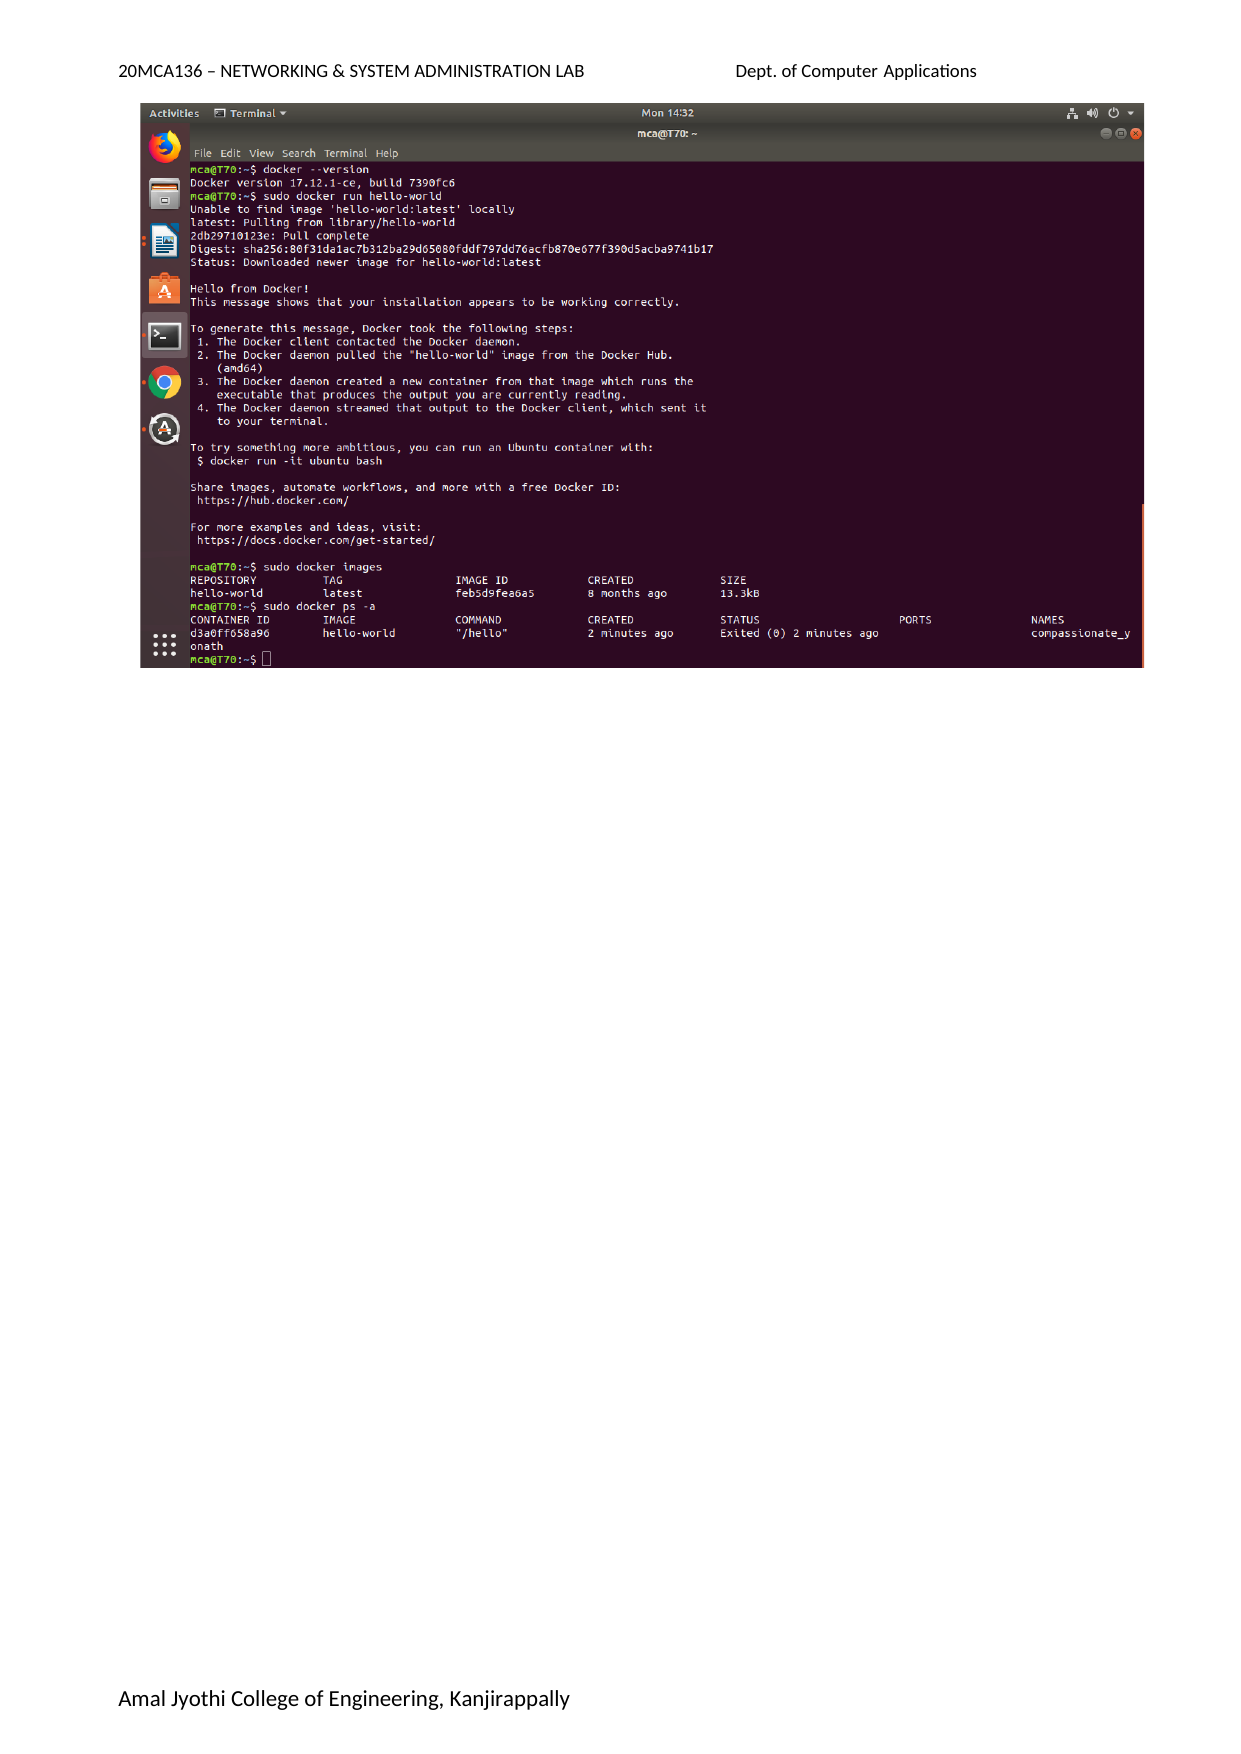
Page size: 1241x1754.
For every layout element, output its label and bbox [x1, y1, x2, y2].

picture [140, 103, 1145, 668]
